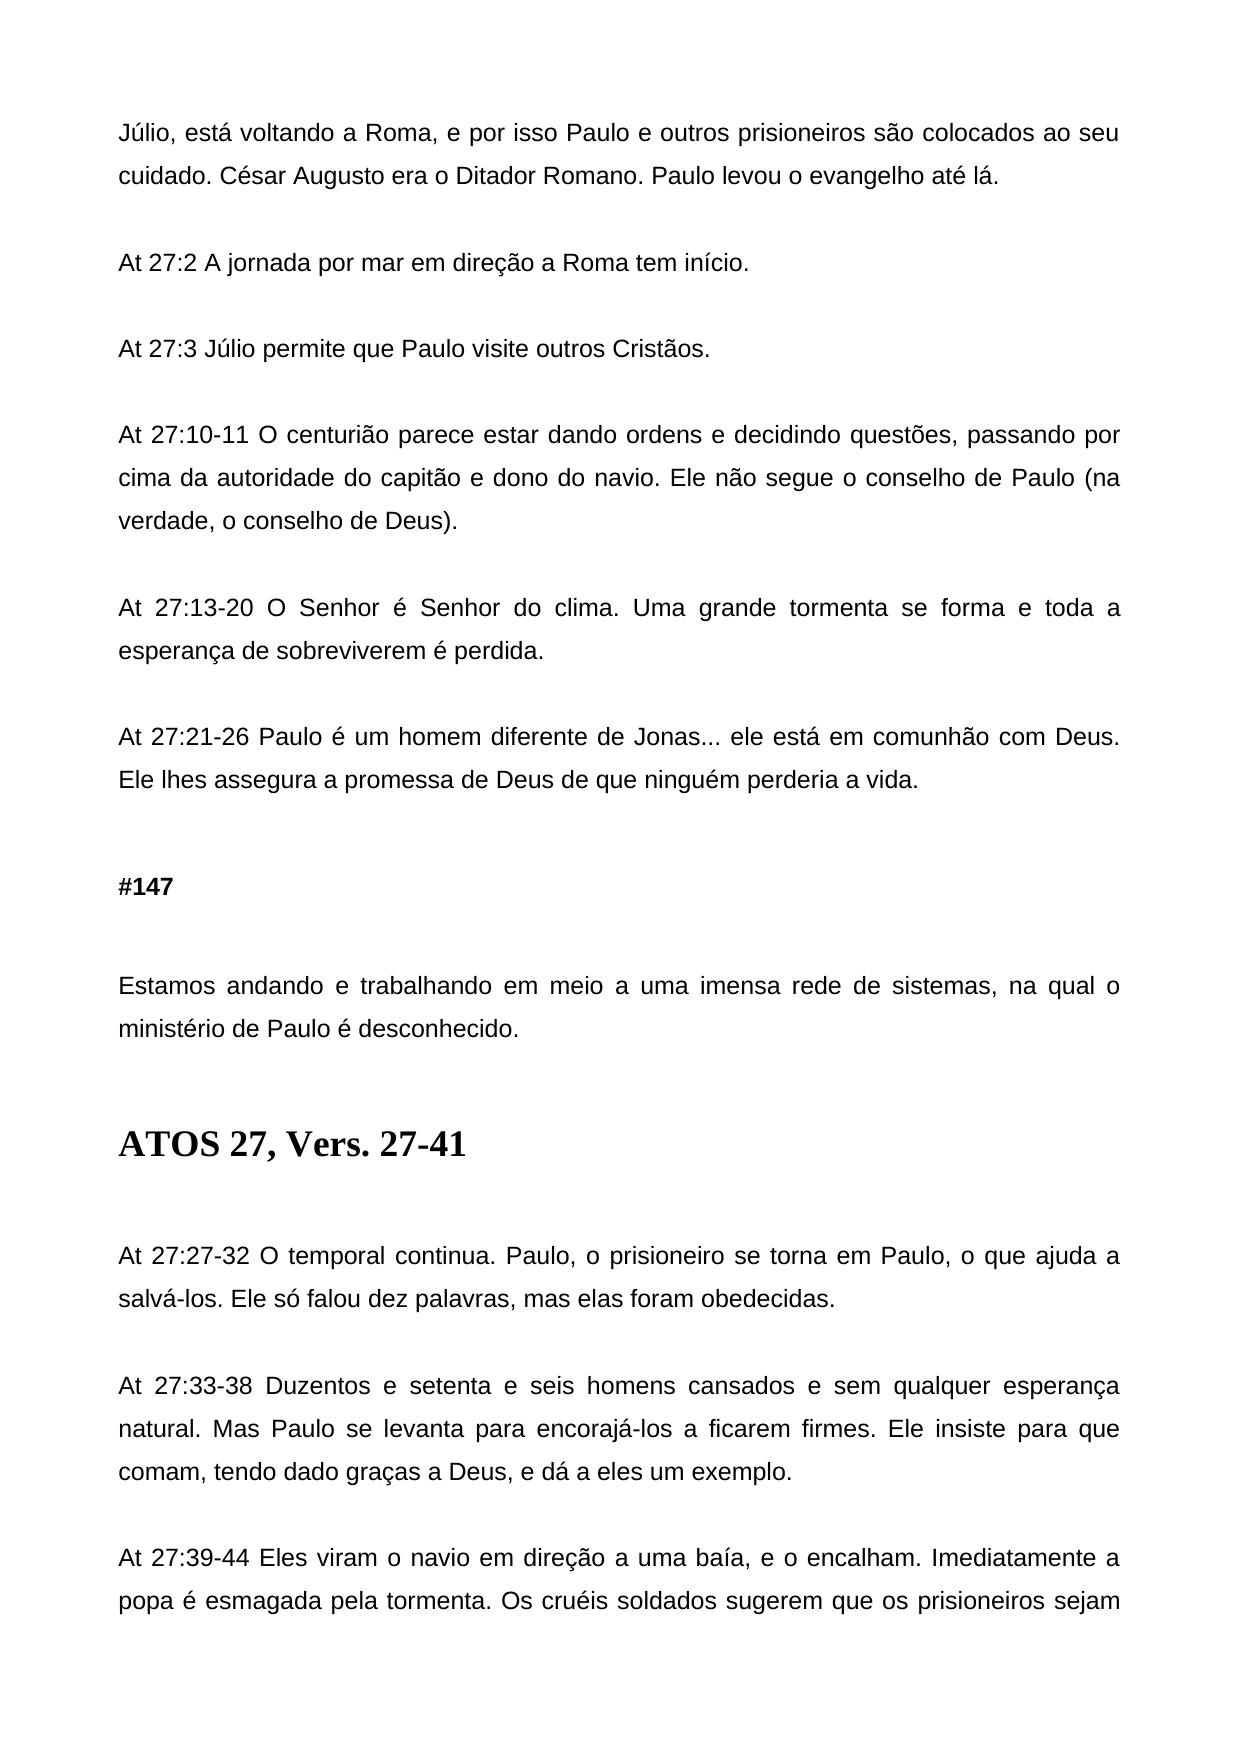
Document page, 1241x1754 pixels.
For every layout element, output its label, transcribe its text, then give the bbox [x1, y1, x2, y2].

text At 27:27-32 O temporal continua. Paulo, o prisioneiro se torna em Paulo, o que ajuda a salvá-los. Ele só falou dez palavras, mas elas foram obedecidas. [118, 1241, 1122, 1313]
text At 27:10-11 O centurião parece estar dando ordens e decidindo questões, passando por cima da autoridade do capitão e dono do navio. Ele não segue o conselho de Paulo (na verdade, o conselho de Deus). [118, 420, 1122, 535]
text At 27:2 A jornada por mar em direção a Roma tem início. [118, 247, 1122, 276]
text At 27:21-26 Paulo é um homem diferente de Jonas... ele está em comunhão com Deus. Ele lhes assegura a promessa de Deus de que ninguém perderia a vida. [118, 722, 1122, 794]
text Estamos andando e trabalhando em meio a uma imensa rede de sistemas, na qual o ministério de Paulo é desconhecido. [118, 971, 1122, 1043]
text At 27:3 Júlio permite que Paulo visite outros Cristãos. [118, 334, 1122, 362]
subtitle ATOS 27, Vers. 27-41 [118, 1121, 1122, 1164]
text At 27:13-20 O Senhor é Senhor do clima. Uma grande tormenta se forma e toda a esperança de sobreviverem é perdida. [118, 592, 1122, 664]
text At 27:39-44 Eles viram o navio em direção a uma baía, e o encalham. Imediatamente a popa é esmagada pela tormenta. Os cruéis soldados sugerem que os prisioneiros sejam [118, 1543, 1122, 1615]
subtitle #147 [118, 872, 1122, 901]
text Júlio, está voltando a Roma, e por isso Paulo e outros prisioneiros são colocados ao seu cuidado. César Augusto era o Ditador Romano. Paulo levou o evangelho até lá. [118, 118, 1122, 190]
text At 27:33-38 Duzentos e setenta e seis homens cansados e sem qualquer esperança natural. Mas Paulo se levanta para encorajá-los a ficarem firmes. Ele insiste para que comam, tendo dado graças a Deus, e dá a eles um exemplo. [118, 1371, 1122, 1486]
